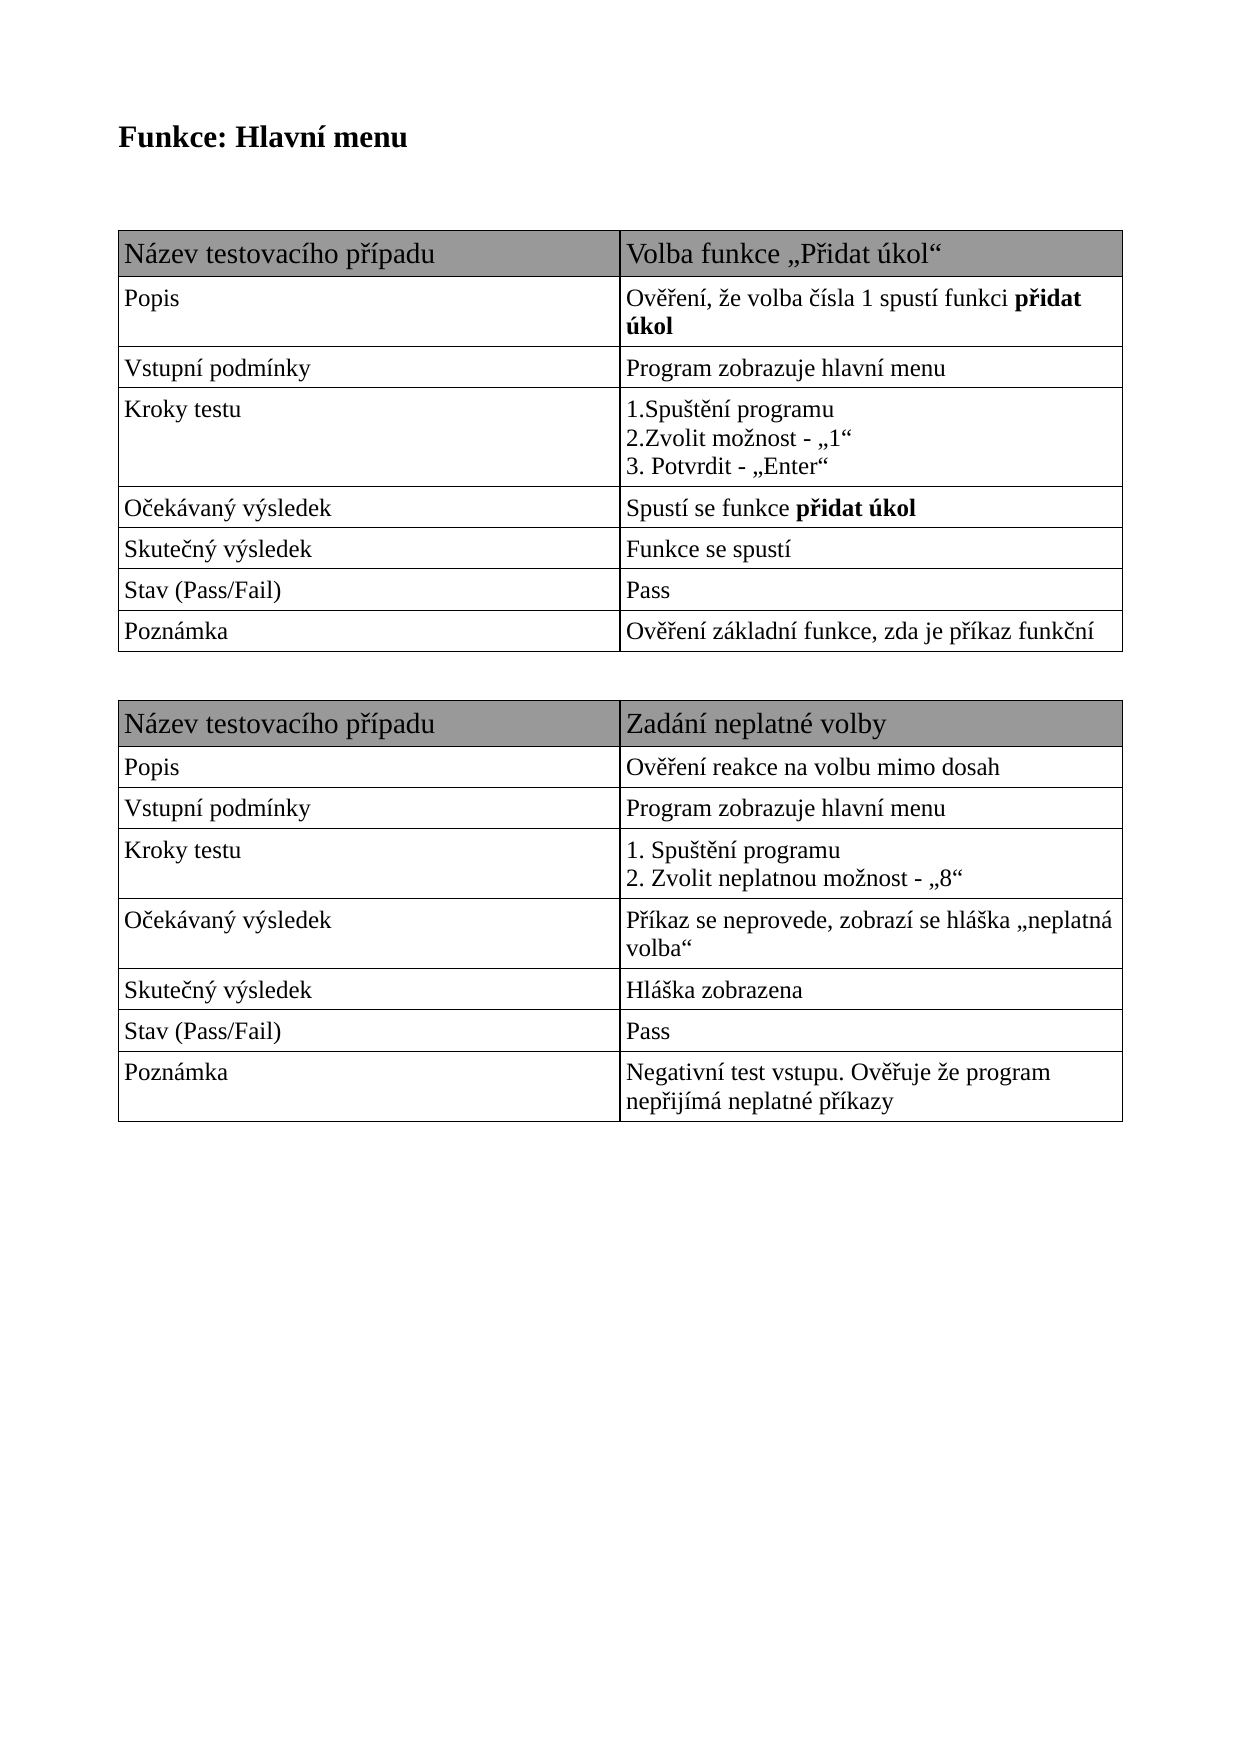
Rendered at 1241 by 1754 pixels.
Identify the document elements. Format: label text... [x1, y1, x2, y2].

table_cell Poznámka [119, 611, 619, 651]
table_cell Skutečný výsledek [119, 969, 619, 1009]
table_cell Skutečný výsledek [119, 528, 619, 568]
text Funkce: Hlavní menu [118, 118, 1122, 154]
table_cell Funkce se spustí [621, 528, 1122, 568]
table_cell Spustí se funkce přidat úkol [621, 487, 1122, 527]
table_header Název testovacího případu [119, 701, 619, 746]
table_header Název testovacího případu [119, 231, 619, 276]
table_cell Pass [621, 569, 1122, 609]
table_cell Kroky testu [119, 388, 619, 486]
table_cell Popis [119, 277, 619, 346]
table_cell Kroky testu [119, 829, 619, 898]
table_cell Poznámka [119, 1052, 619, 1121]
table_header Zadání neplatné volby [621, 701, 1122, 746]
table_cell 1.Spuštění programu 2.Zvolit možnost - „1“ 3. Potvrdit - „Enter“ [621, 388, 1122, 486]
table_cell Popis [119, 747, 619, 787]
table_cell Negativní test vstupu. Ověřuje že program nepřijímá neplatné příkazy [621, 1052, 1122, 1121]
table_cell Pass [621, 1010, 1122, 1051]
table_cell Stav (Pass/Fail) [119, 569, 619, 609]
table_cell 1. Spuštění programu 2. Zvolit neplatnou možnost - „8“ [621, 829, 1122, 898]
table_cell Hláška zobrazena [621, 969, 1122, 1009]
table_cell Vstupní podmínky [119, 788, 619, 828]
table_cell Příkaz se neprovede, zobrazí se hláška „neplatná volba“ [621, 899, 1122, 968]
table_cell Program zobrazuje hlavní menu [621, 788, 1122, 828]
table_cell Stav (Pass/Fail) [119, 1010, 619, 1051]
table_cell Ověření reakce na volbu mimo dosah [621, 747, 1122, 787]
table_header Volba funkce „Přidat úkol“ [621, 231, 1122, 276]
table_cell Ověření, že volba čísla 1 spustí funkci přidat úkol [621, 277, 1122, 346]
table_cell Očekávaný výsledek [119, 487, 619, 527]
table_cell Program zobrazuje hlavní menu [621, 347, 1122, 387]
table_cell Vstupní podmínky [119, 347, 619, 387]
table_cell Ověření základní funkce, zda je příkaz funkční [621, 611, 1122, 651]
table_cell Očekávaný výsledek [119, 899, 619, 968]
